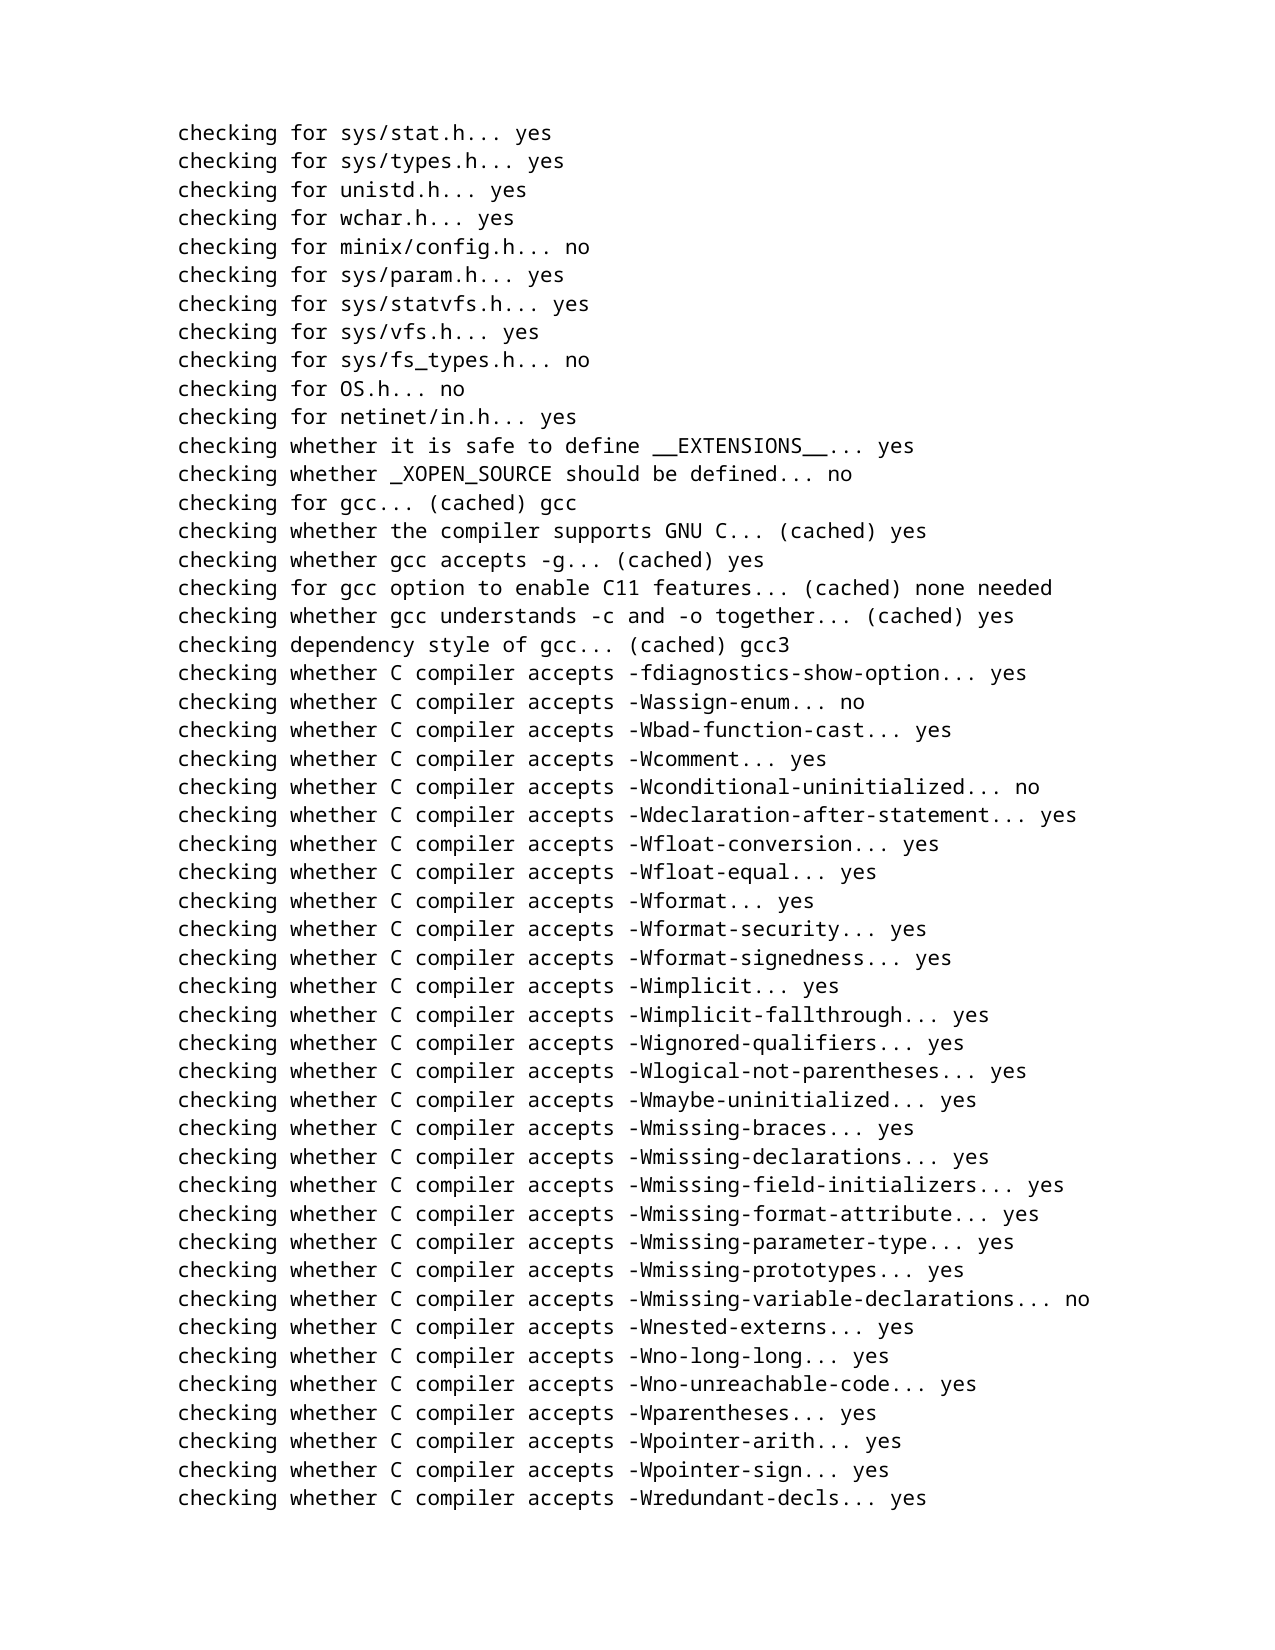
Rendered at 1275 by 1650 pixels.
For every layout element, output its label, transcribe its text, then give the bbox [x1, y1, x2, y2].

text checking whether C compiler accepts -Wmissing-format-attribute... yes [177, 1199, 1186, 1227]
text checking whether C compiler accepts -Wno-unreachable-code... yes [177, 1369, 1186, 1398]
text checking whether C compiler accepts -Wfloat-equal... yes [177, 857, 1186, 886]
text checking whether C compiler accepts -Wmissing-field-initializers... yes [177, 1170, 1186, 1199]
text checking whether C compiler accepts -Wpointer-sign... yes [177, 1455, 1186, 1483]
text checking for sys/statvfs.h... yes [177, 289, 1186, 317]
text checking whether C compiler accepts -Wdeclaration-after-statement... yes [177, 801, 1186, 829]
text checking for sys/fs_types.h... no [177, 346, 1186, 374]
text checking whether C compiler accepts -Wparentheses... yes [177, 1398, 1186, 1426]
text checking whether C compiler accepts -Wmissing-parameter-type... yes [177, 1227, 1186, 1256]
text checking whether C compiler accepts -Wassign-enum... no [177, 687, 1186, 715]
text checking whether the compiler supports GNU C... (cached) yes [177, 516, 1186, 545]
text checking for wchar.h... yes [177, 203, 1186, 232]
text checking whether C compiler accepts -Wmissing-prototypes... yes [177, 1256, 1186, 1284]
text checking whether C compiler accepts -Wredundant-decls... yes [177, 1483, 1186, 1512]
text checking whether C compiler accepts -Wmaybe-uninitialized... yes [177, 1085, 1186, 1113]
text checking whether C compiler accepts -Wlogical-not-parentheses... yes [177, 1057, 1186, 1085]
text checking for OS.h... no [177, 374, 1186, 402]
text checking for sys/param.h... yes [177, 260, 1186, 289]
text checking whether C compiler accepts -Wcomment... yes [177, 744, 1186, 772]
text checking dependency style of gcc... (cached) gcc3 [177, 630, 1186, 658]
text checking whether C compiler accepts -Wformat-security... yes [177, 914, 1186, 943]
text checking whether gcc understands -c and -o together... (cached) yes [177, 602, 1186, 630]
text checking whether C compiler accepts -Wmissing-variable-declarations... no [177, 1284, 1186, 1312]
text checking whether C compiler accepts -Wconditional-uninitialized... no [177, 772, 1186, 801]
text checking for sys/stat.h... yes [177, 118, 1186, 147]
text checking whether C compiler accepts -Wbad-function-cast... yes [177, 715, 1186, 744]
text checking for sys/vfs.h... yes [177, 317, 1186, 346]
text checking whether C compiler accepts -Wmissing-declarations... yes [177, 1142, 1186, 1170]
text checking for gcc... (cached) gcc [177, 488, 1186, 516]
text checking whether C compiler accepts -Wimplicit-fallthrough... yes [177, 1000, 1186, 1028]
text checking whether gcc accepts -g... (cached) yes [177, 545, 1186, 573]
text checking whether C compiler accepts -Wnested-externs... yes [177, 1312, 1186, 1341]
text checking whether C compiler accepts -Wimplicit... yes [177, 971, 1186, 1000]
text checking for gcc option to enable C11 features... (cached) none needed [177, 573, 1186, 602]
text checking for minix/config.h... no [177, 232, 1186, 260]
text checking whether C compiler accepts -fdiagnostics-show-option... yes [177, 658, 1186, 687]
text checking whether C compiler accepts -Wno-long-long... yes [177, 1341, 1186, 1369]
text checking whether C compiler accepts -Wmissing-braces... yes [177, 1113, 1186, 1142]
text checking whether _XOPEN_SOURCE should be defined... no [177, 459, 1186, 488]
text checking for netinet/in.h... yes [177, 402, 1186, 431]
text checking whether C compiler accepts -Wignored-qualifiers... yes [177, 1028, 1186, 1057]
text checking for sys/types.h... yes [177, 147, 1186, 175]
text checking whether it is safe to define __EXTENSIONS__... yes [177, 431, 1186, 459]
text checking whether C compiler accepts -Wpointer-arith... yes [177, 1426, 1186, 1455]
text checking whether C compiler accepts -Wformat-signedness... yes [177, 943, 1186, 971]
text checking whether C compiler accepts -Wfloat-conversion... yes [177, 829, 1186, 857]
text checking for unistd.h... yes [177, 175, 1186, 203]
text checking whether C compiler accepts -Wformat... yes [177, 886, 1186, 914]
